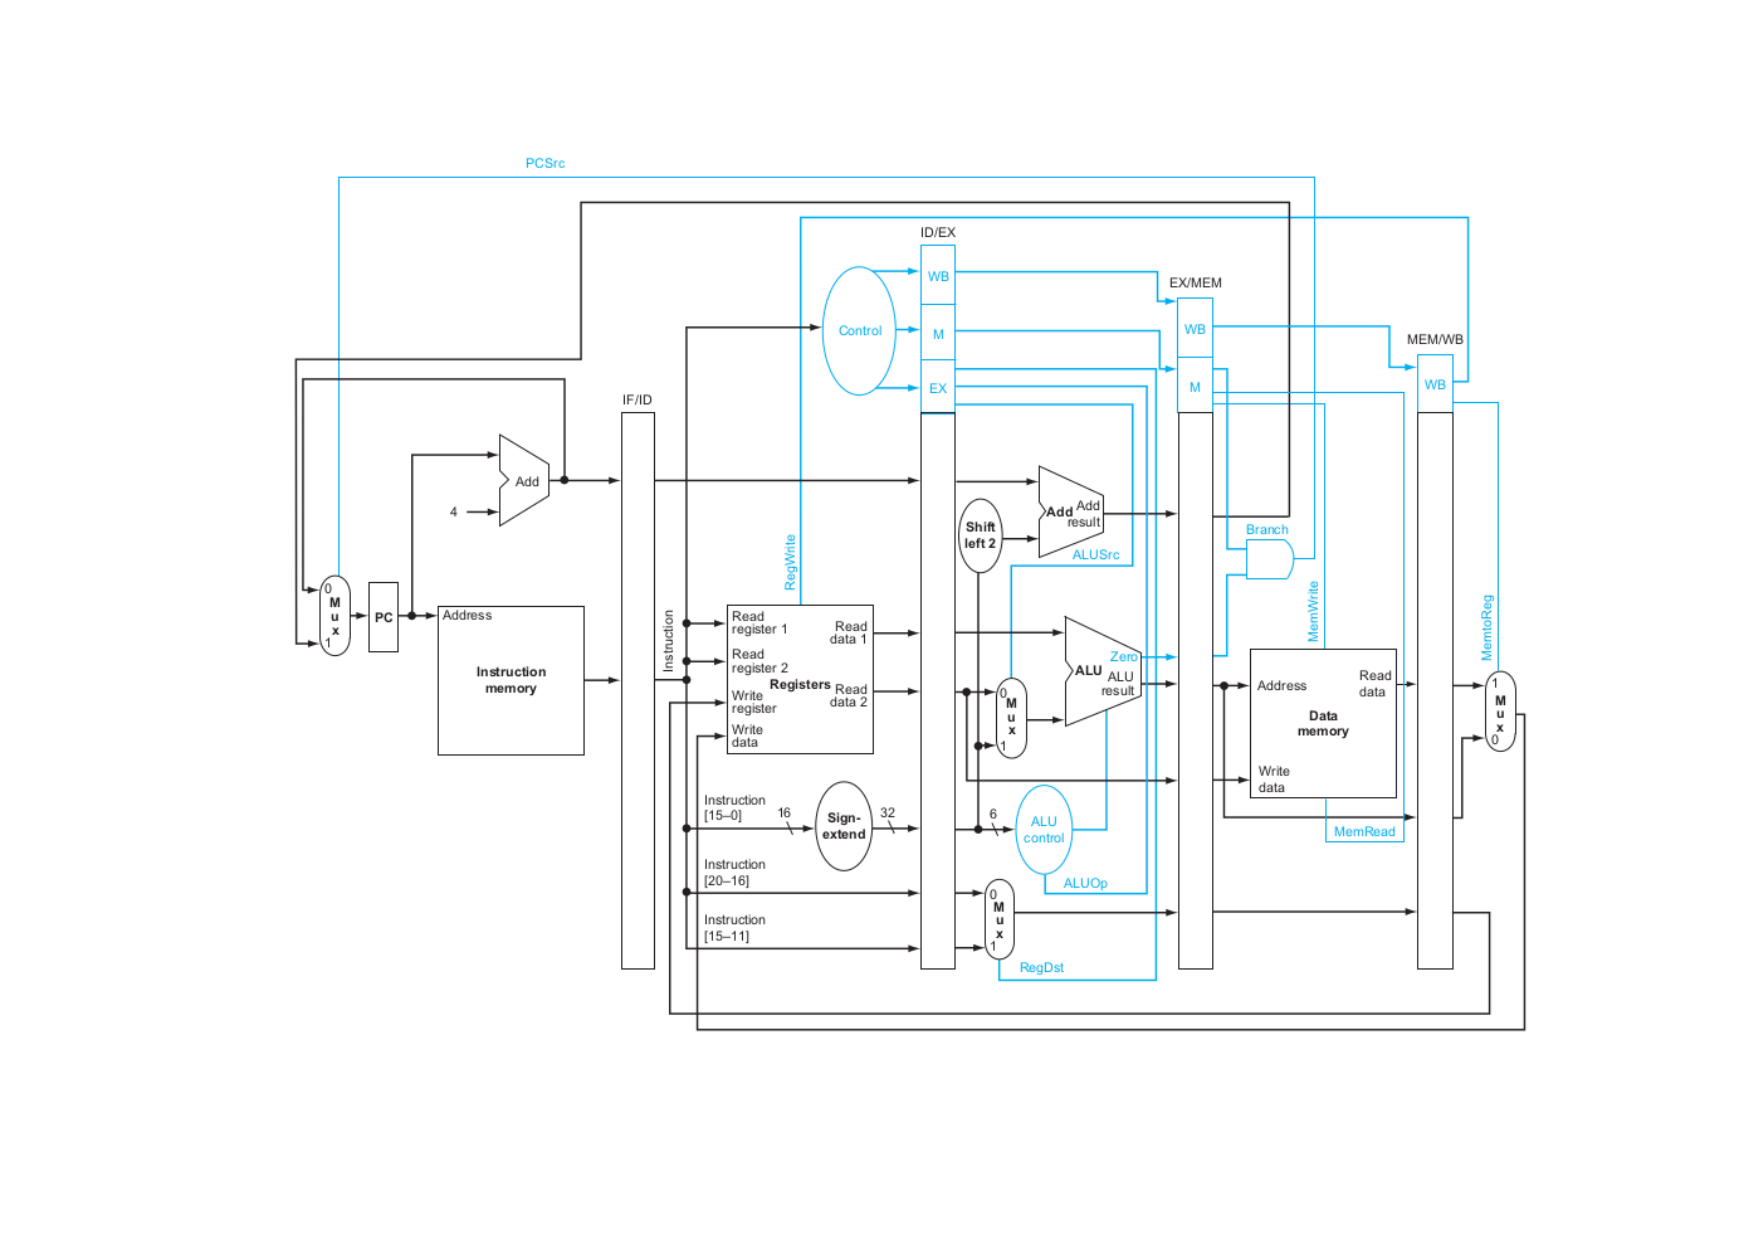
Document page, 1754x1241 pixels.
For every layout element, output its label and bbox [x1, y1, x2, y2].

picture [273, 140, 1548, 1049]
